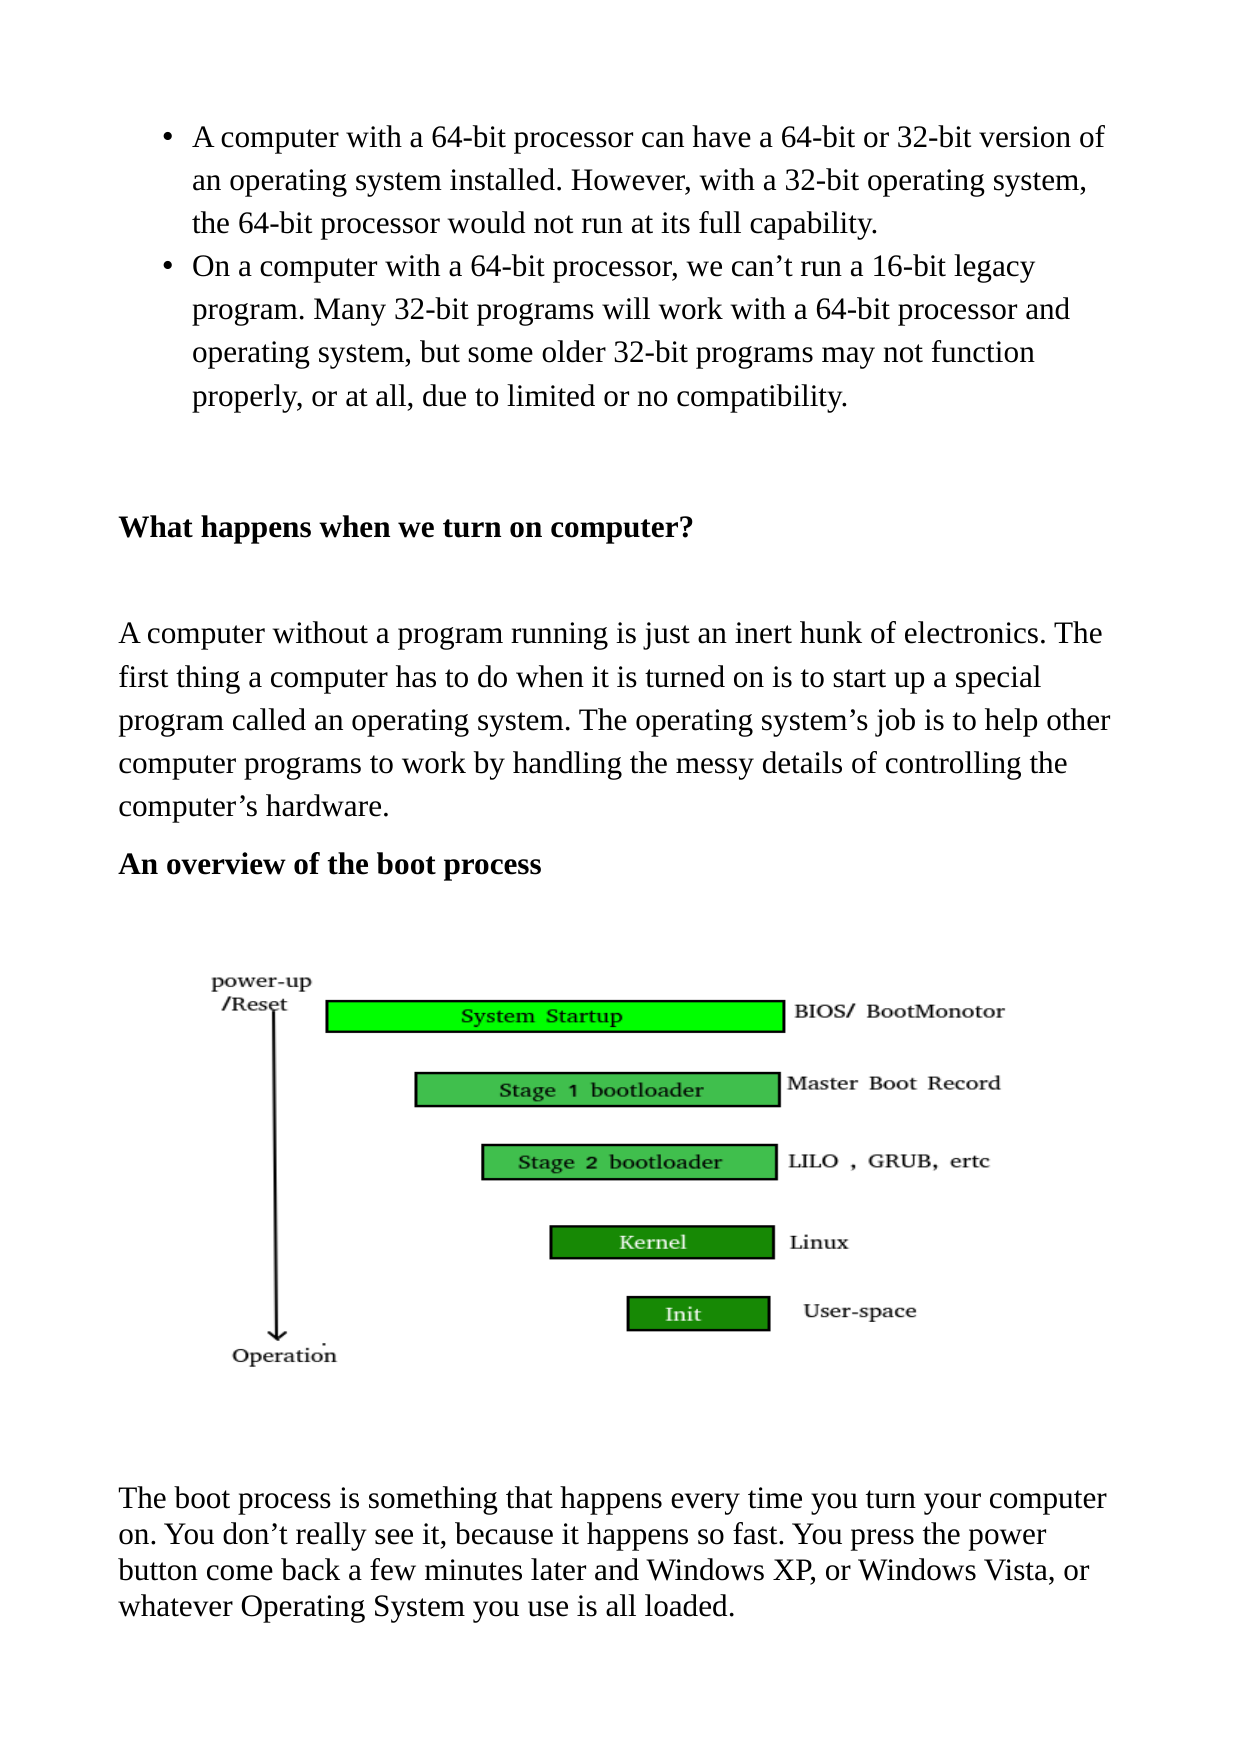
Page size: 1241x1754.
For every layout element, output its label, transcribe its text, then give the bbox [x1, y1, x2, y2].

text A computer without a program running is just an inert hunk of electronics. The first thing a computer has to do when it is turned on is to start up a special program called an operating system. The operating system’s job is to help other computer programs to work by handling the messy details of controlling the computer’s hardware. [118, 615, 1122, 823]
subtitle What happens when we turn on computer? [118, 509, 1122, 544]
list A computer with a 64-bit processor can have a 64-bit or 32-bit version of an operating system installed. However, with a 32-bit operating system, the 64-bit processor would not run at its full capability. [162, 118, 1122, 240]
text An overview of the boot process [118, 845, 1122, 1401]
text The boot process is something that happens every time you turn your computer on. You don’t really see it, because it happens so fast. You press the power button come back a few minutes later and Windows XP, or Windows Vista, or whatever Operating System you use is all loaded. [118, 1479, 1122, 1623]
picture [118, 888, 1023, 1401]
list On a computer with a 64-bit processor, we can’t run a 16-bit legacy program. Many 32-bit programs will work with a 64-bit processor and operating system, but some older 32-bit programs may not function properly, or at all, due to limited or no compatibility. [162, 247, 1122, 413]
